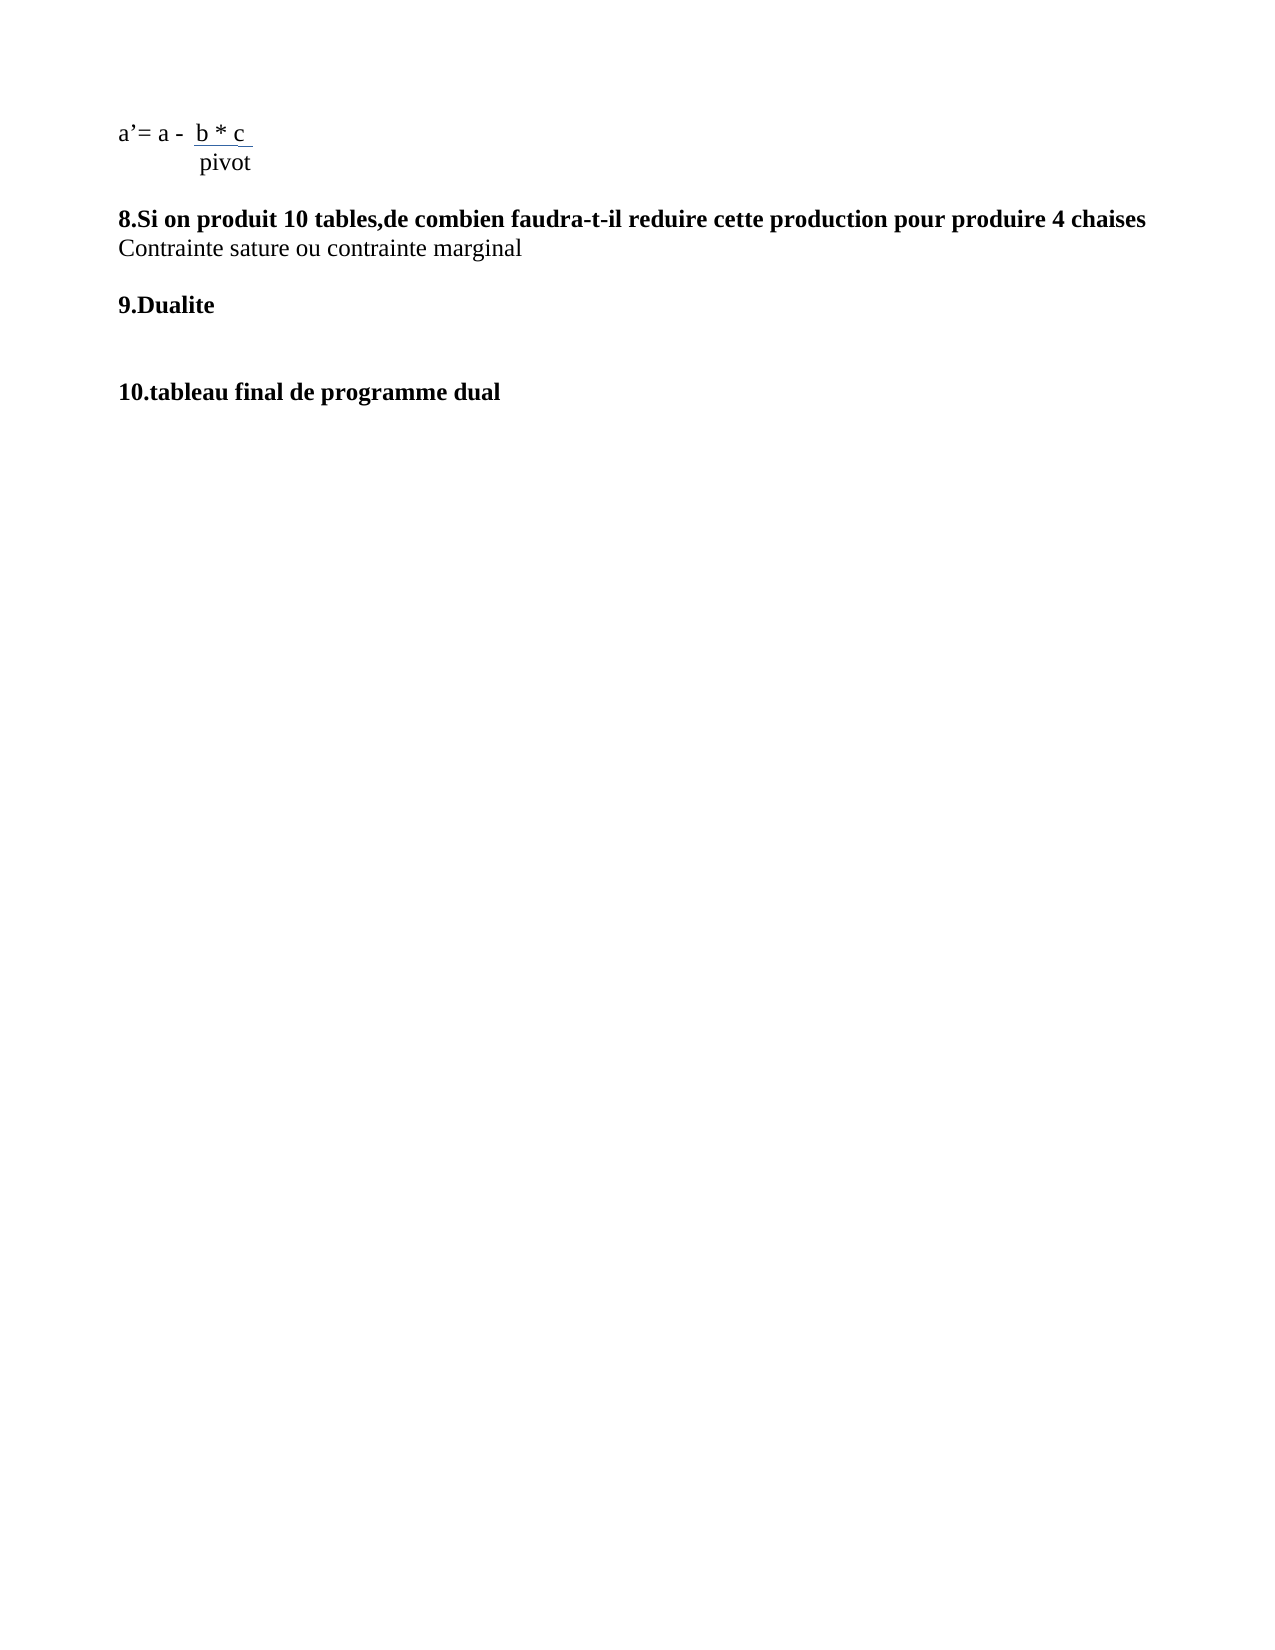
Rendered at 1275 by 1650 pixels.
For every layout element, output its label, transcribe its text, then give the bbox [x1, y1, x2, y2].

text 10.tableau final de programme dual [118, 377, 1157, 406]
text 8.Si on produit 10 tables,de combien faudra-t-il reduire cette production pour produire 4 chaises [118, 204, 1157, 233]
text pivot [118, 147, 1157, 176]
text Contrainte sature ou contrainte marginal [118, 233, 1157, 262]
text 9.Dualite [118, 291, 1157, 319]
text a’= a - b * c [118, 118, 1157, 147]
